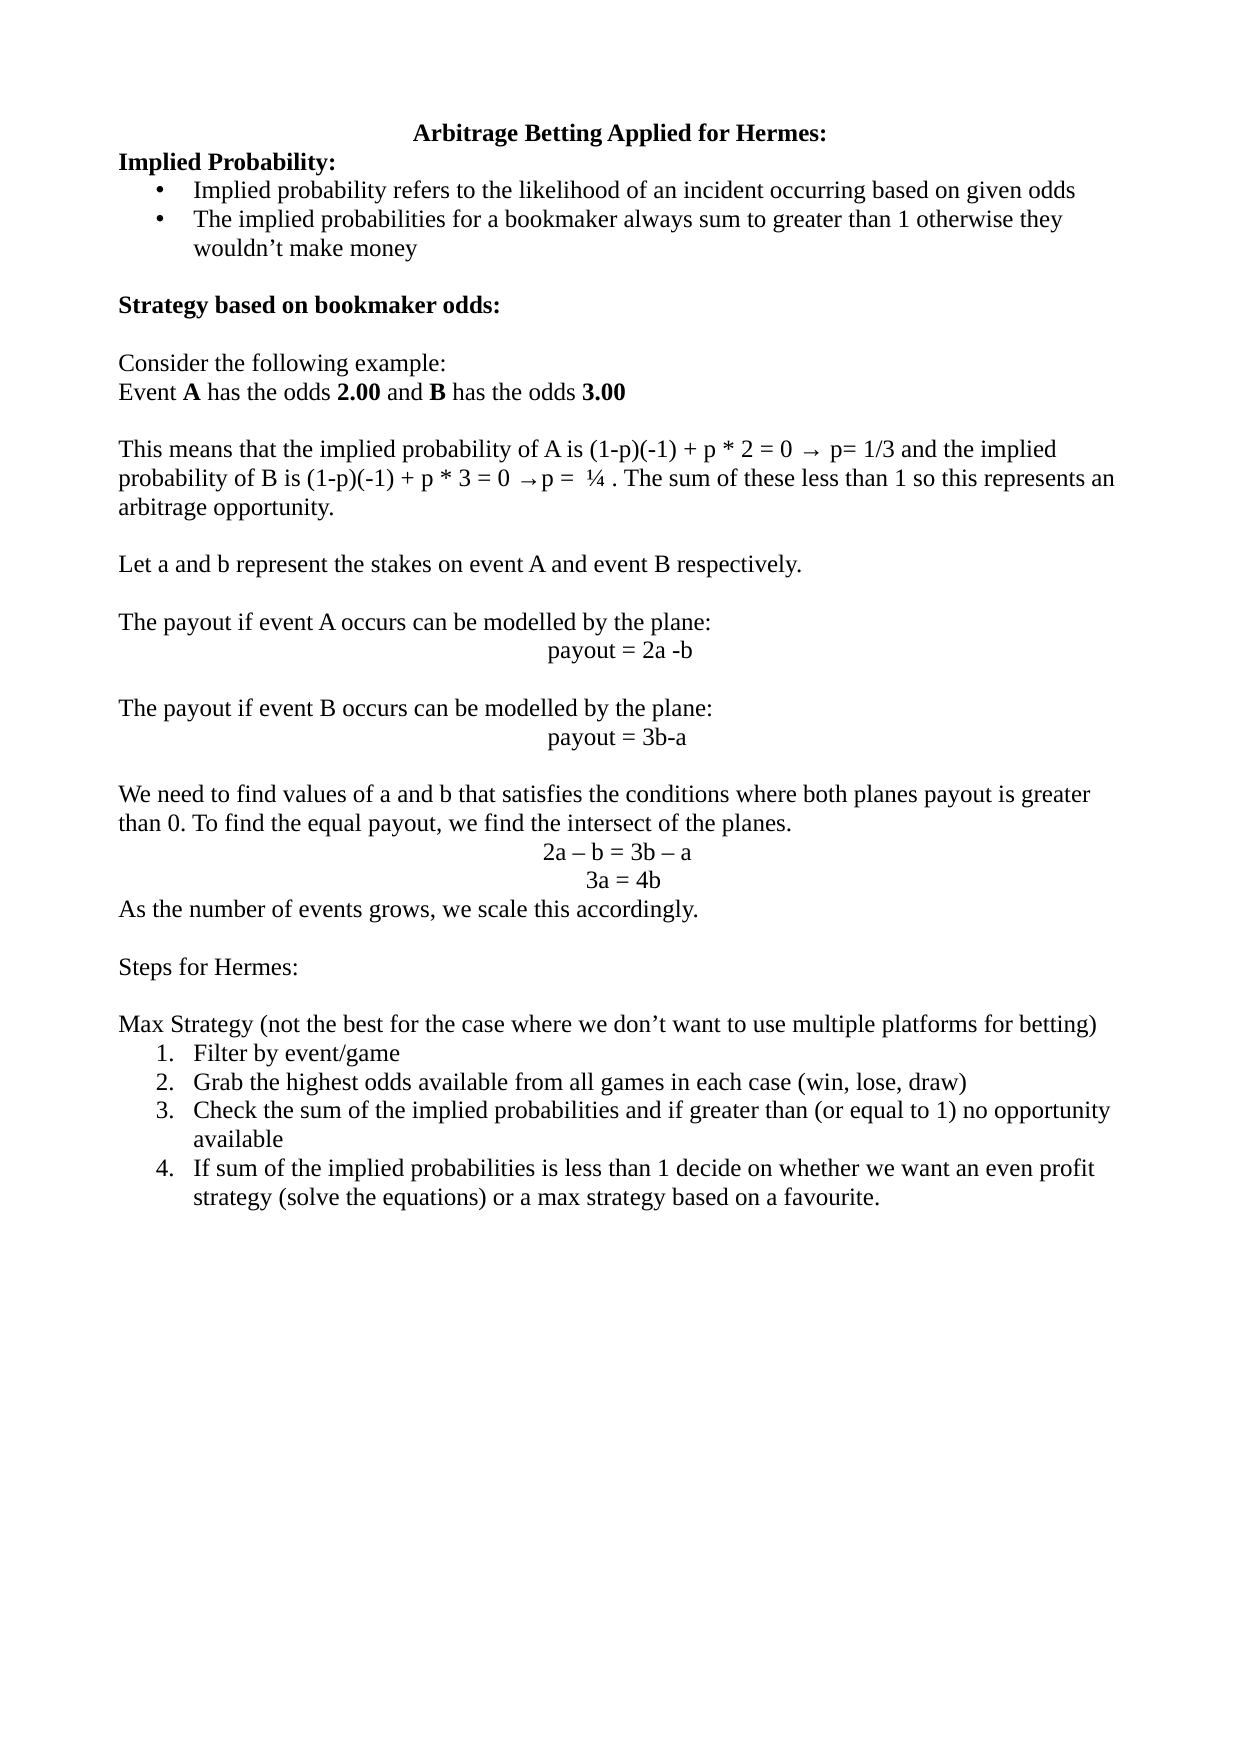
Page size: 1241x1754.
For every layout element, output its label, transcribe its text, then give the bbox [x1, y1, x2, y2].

text 3a = 4b [118, 866, 1122, 894]
text Event A has the odds 2.00 and B has the odds 3.00 [118, 377, 1122, 406]
text We need to find values of a and b that satisfies the conditions where both planes payout is greater than 0. To find the equal payout, we find the intersect of the planes. [118, 779, 1122, 837]
text Consider the following example: [118, 348, 1122, 377]
text Arbitrage Betting Applied for Hermes: [118, 118, 1122, 147]
text payout = 2a -b [118, 636, 1122, 664]
list Check the sum of the implied probabilities and if greater than (or equal to 1) no opportunity available [156, 1096, 1122, 1153]
list If sum of the implied probabilities is less than 1 decide on whether we want an even profit strategy (solve the equations) or a max strategy based on a favourite. [156, 1153, 1122, 1211]
list The implied probabilities for a bookmaker always sum to greater than 1 otherwise they wouldn’t make money [156, 204, 1122, 262]
text The payout if event B occurs can be modelled by the plane: [118, 693, 1122, 722]
list Grab the highest odds available from all games in each case (win, lose, draw) [156, 1067, 1122, 1096]
text Steps for Hermes: [118, 952, 1122, 981]
text 2a – b = 3b – a [118, 837, 1122, 866]
text payout = 3b-a [118, 722, 1122, 751]
list Filter by event/game [156, 1038, 1122, 1067]
text Let a and b represent the stakes on event A and event B respectively. [118, 549, 1122, 578]
text As the number of events grows, we scale this accordingly. [118, 894, 1122, 923]
list Implied probability refers to the likelihood of an incident occurring based on given odds [156, 176, 1122, 204]
text The payout if event A occurs can be modelled by the plane: [118, 607, 1122, 636]
text Strategy based on bookmaker odds: [118, 291, 1122, 319]
text Max Strategy (not the best for the case where we don’t want to use multiple platforms for betting) [118, 1009, 1122, 1038]
text This means that the implied probability of A is (1-p)(-1) + p * 2 = 0 → p= 1/3 and the implied probability of B is (1-p)(-1) + p * 3 = 0 →p = ¼ . The sum of these less than 1 so this represents an arbitrage opportunity. [118, 434, 1122, 521]
text Implied Probability: [118, 147, 1122, 176]
